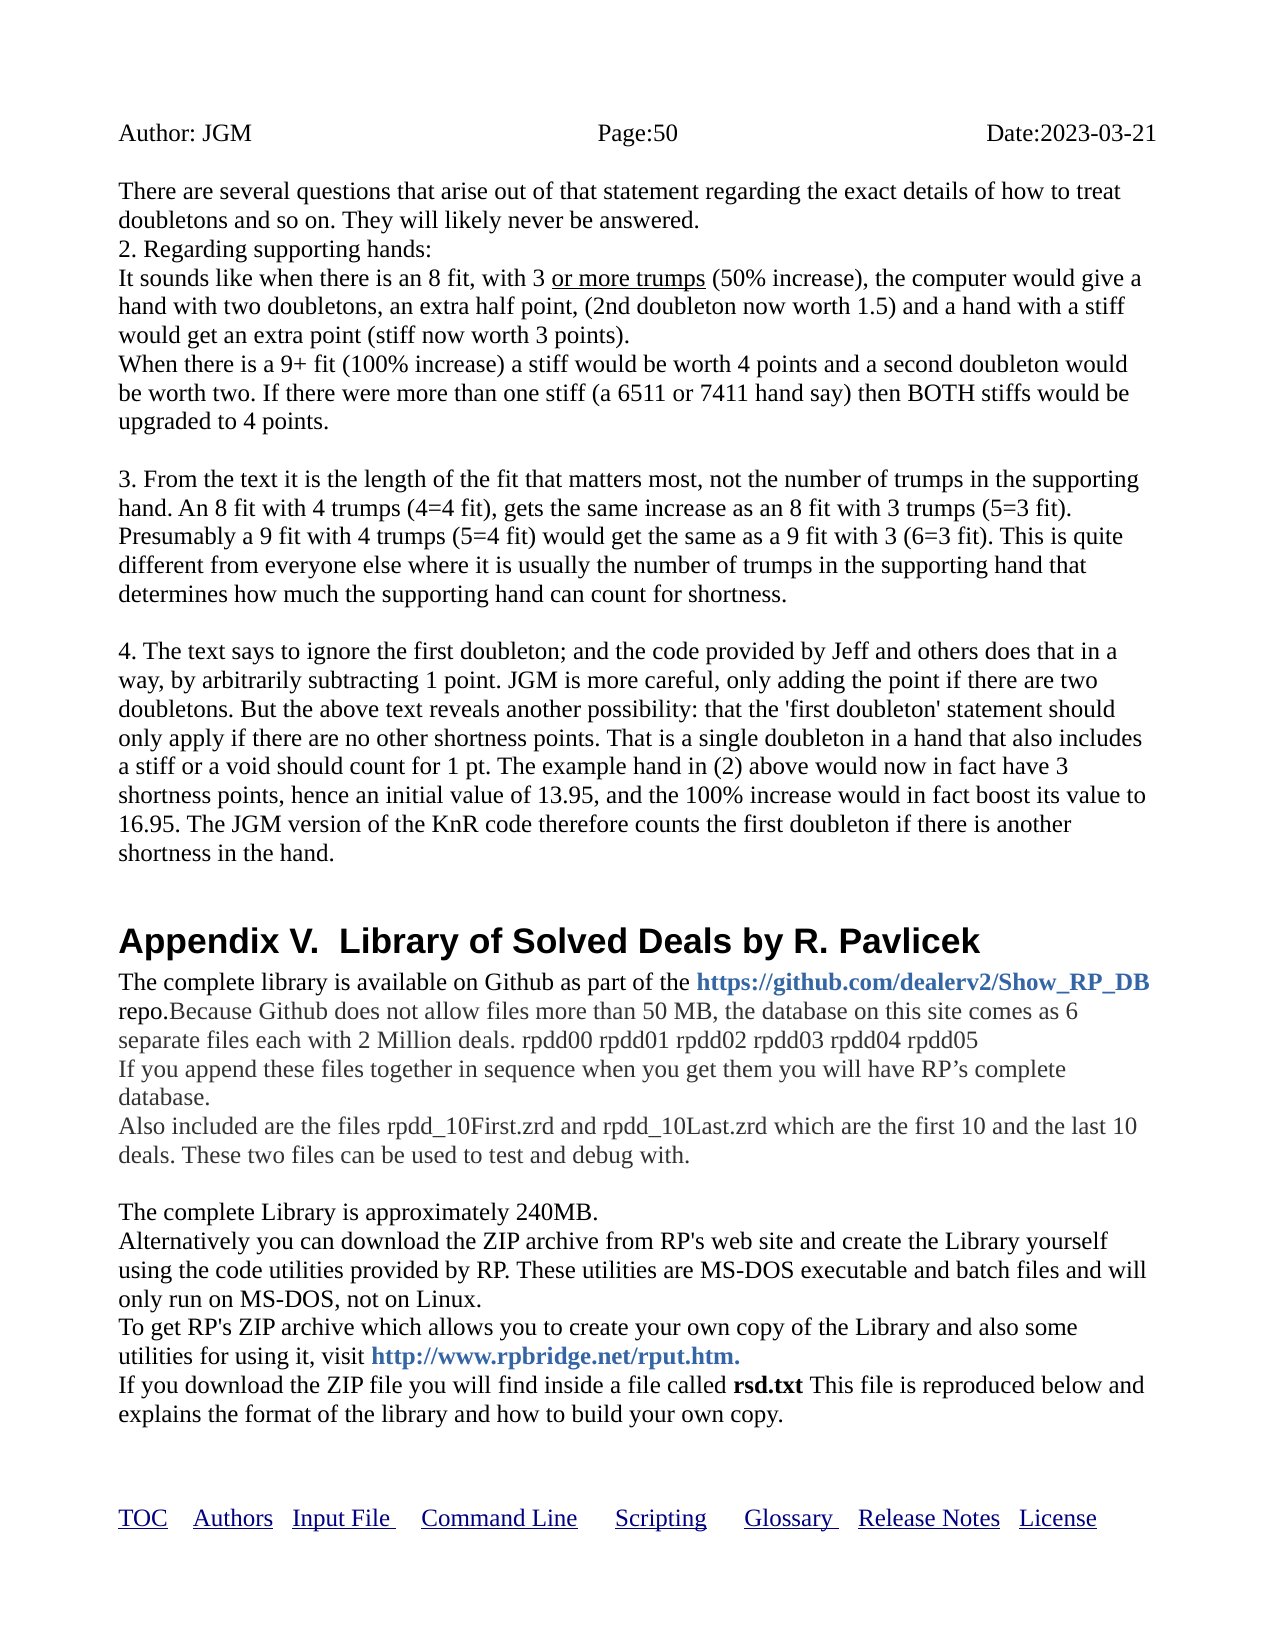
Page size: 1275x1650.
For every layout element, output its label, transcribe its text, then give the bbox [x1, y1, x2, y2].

text It sounds like when there is an 8 fit, with 3 or more trumps (50% increase), the computer would give a hand with two doubletons, an extra half point, (2nd doubleton now worth 1.5) and a hand with a stiff would get an extra point (stiff now worth 3 points). [118, 263, 1157, 349]
text 3. From the text it is the length of the fit that matters most, not the number of trumps in the supporting hand. An 8 fit with 4 trumps (4=4 fit), gets the same increase as an 8 fit with 3 trumps (5=3 fit). Presumably a 9 fit with 4 trumps (5=4 fit) would get the same as a 9 fit with 3 (6=3 fit). This is quite different from everyone else where it is usually the number of trumps in the supporting hand that determines how much the supporting hand can count for shortness. [118, 464, 1157, 608]
text 4. The text says to ignore the first doubleton; and the code provided by Jeff and others does that in a way, by arbitrarily subtracting 1 point. JGM is more careful, only adding the point if there are two doubletons. But the above text reveals another possibility: that the 'first doubleton' statement should only apply if there are no other shortness points. That is a single doubleton in a hand that also includes a stiff or a void should count for 1 pt. The example hand in (2) above would now in fact have 3 shortness points, hence an initial value of 13.95, and the 100% increase would in fact boost its value to 16.95. The JGM version of the KnR code therefore counts the first doubleton if there is another shortness in the hand. [118, 636, 1157, 866]
text If you download the ZIP file you will find inside a file called rsd.txt This file is reproduced below and explains the format of the library and how to build your own copy. [118, 1370, 1157, 1427]
text 2. Regarding supporting hands: [118, 234, 1157, 263]
text If you append these files together in sequence when you get them you will have RP’s complete database. Also included are the files rpdd_10First.zrd and rpdd_10Last.zrd which are the first 10 and the last 10 deals. These two files can be used to test and debug with. [118, 1054, 1157, 1169]
text Alternatively you can download the ZIP archive from RP's web site and create the Library yourself using the code utilities provided by RP. These utilities are MS-DOS executable and batch files and will only run on MS-DOS, not on Linux. [118, 1226, 1157, 1312]
text To get RP's ZIP archive which allows you to create your own copy of the Library and also some utilities for using it, visit http://www.rpbridge.net/rput.htm. [118, 1312, 1157, 1370]
text When there is a 9+ fit (100% increase) a stiff would be worth 4 points and a second doubleton would be worth two. If there were more than one stiff (a 6511 or 7411 hand say) then BOTH stiffs would be upgraded to 4 points. [118, 349, 1157, 435]
text There are several questions that arise out of that statement regarding the exact details of how to treat doubletons and so on. They will likely never be answered. [118, 176, 1157, 234]
text The complete library is available on Github as part of the https://github.com/dealerv2/Show_RP_DB repo.Because Github does not allow files more than 50 MB, the database on this site comes as 6 separate files each with 2 Million deals. rpdd00 rpdd01 rpdd02 rpdd03 rpdd04 rpdd05 [118, 967, 1157, 1054]
subtitle Appendix V. Library of Solved Deals by R. Pavlicek [118, 921, 1157, 961]
text The complete Library is approximately 240MB. [118, 1197, 1157, 1226]
